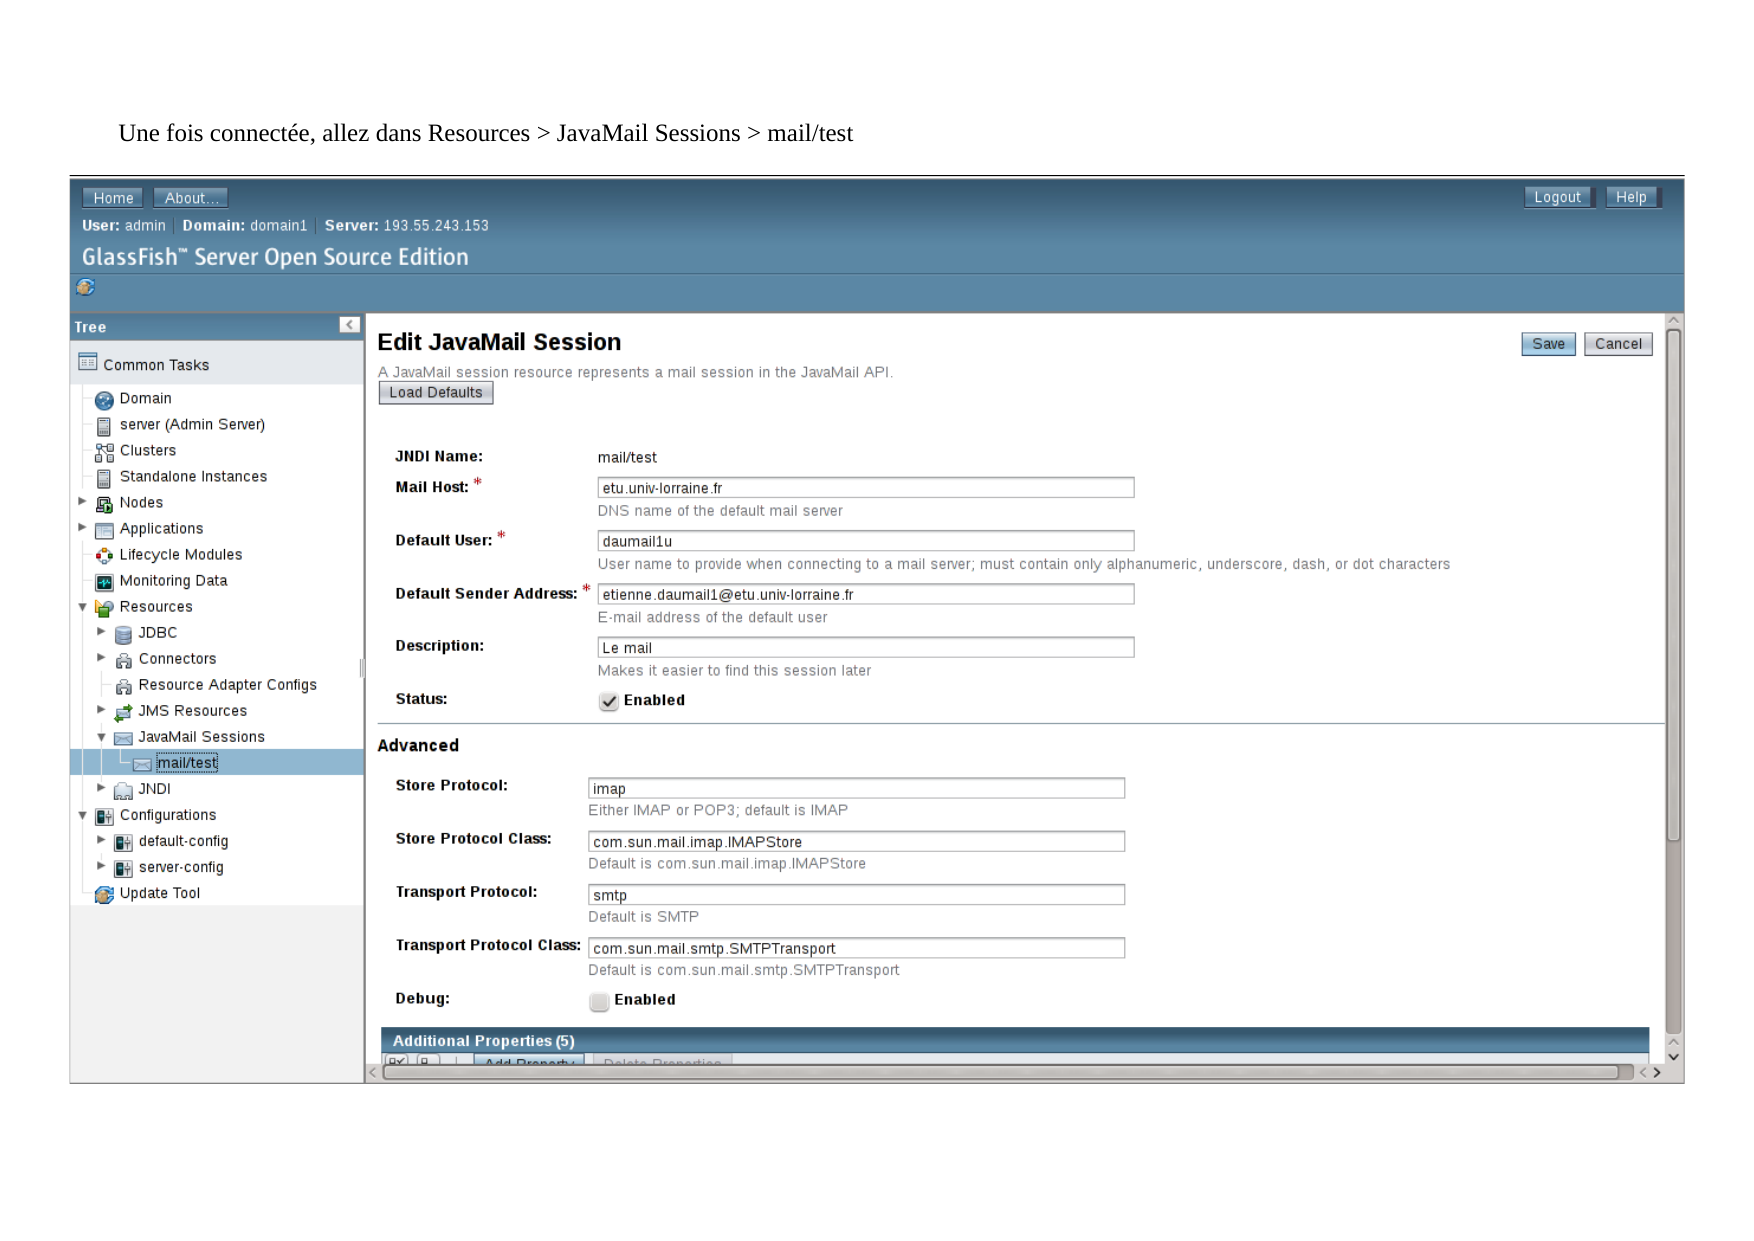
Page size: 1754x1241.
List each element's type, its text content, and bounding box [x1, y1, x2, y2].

text Une fois connectée, allez dans Resources > JavaMail Sessions > mail/test [118, 118, 1636, 147]
picture [69, 175, 1685, 1084]
